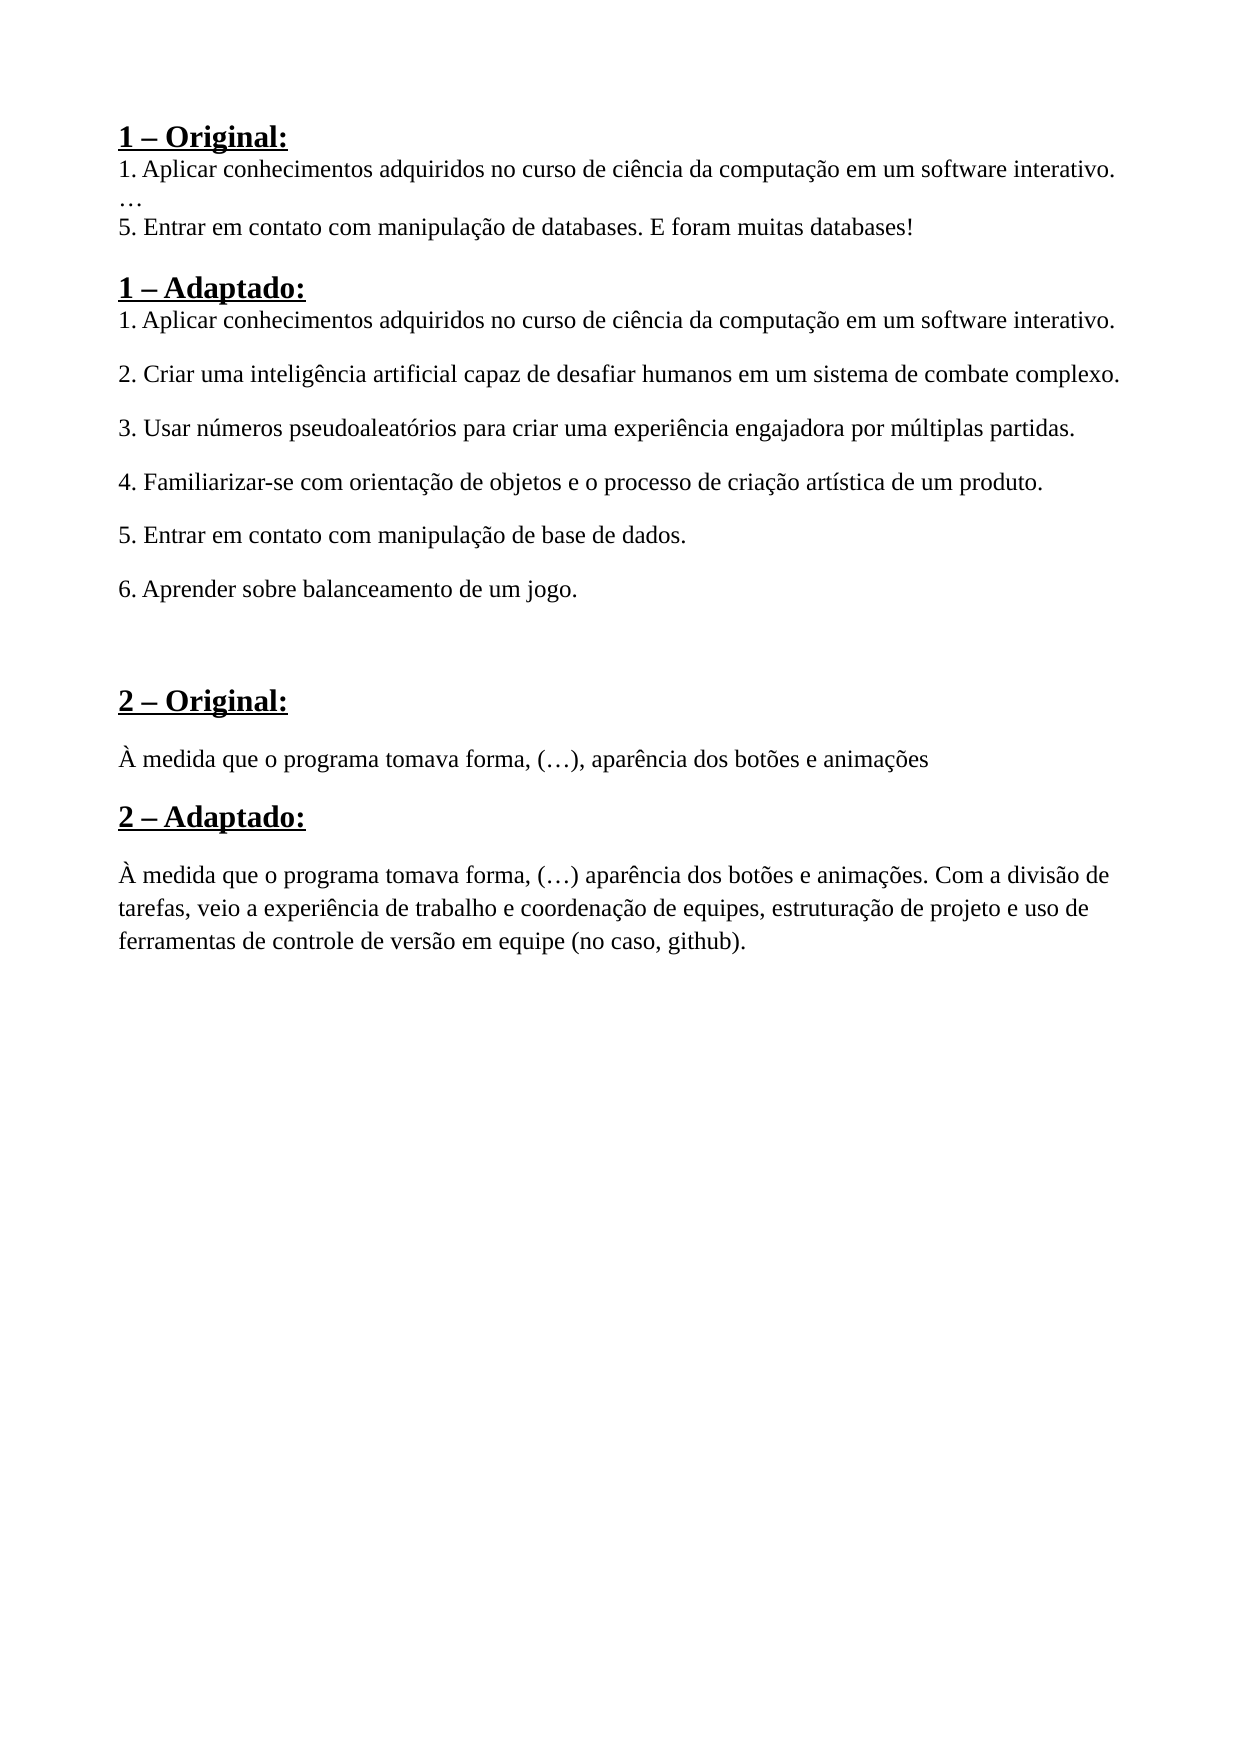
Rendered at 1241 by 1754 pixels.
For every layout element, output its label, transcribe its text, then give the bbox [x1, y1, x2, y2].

text 1 – Adaptado: [118, 269, 1122, 305]
text 6. Aprender sobre balanceamento de um jogo. [118, 574, 1122, 603]
text 5. Entrar em contato com manipulação de databases. E foram muitas databases! [118, 212, 1122, 240]
text 2. Criar uma inteligência artificial capaz de desafiar humanos em um sistema de combate complexo. [118, 359, 1122, 388]
text 2 – Adaptado: [118, 798, 1122, 834]
text 3. Usar números pseudoaleatórios para criar uma experiência engajadora por múltiplas partidas. [118, 413, 1122, 441]
text 4. Familiarizar-se com orientação de objetos e o processo de criação artística de um produto. [118, 467, 1122, 495]
text À medida que o programa tomava forma, (…) aparência dos botões e animações. Com a divisão de tarefas, veio a experiência de trabalho e coordenação de equipes, estruturação de projeto e uso de ferramentas de controle de versão em equipe (no caso, github). [118, 860, 1122, 955]
text 1. Aplicar conhecimentos adquiridos no curso de ciência da computação em um software interativo. [118, 305, 1122, 334]
text 2 – Original: [118, 682, 1122, 718]
text 5. Entrar em contato com manipulação de base de dados. [118, 520, 1122, 549]
text 1. Aplicar conhecimentos adquiridos no curso de ciência da computação em um software interativo. [118, 154, 1122, 183]
text À medida que o programa tomava forma, (…), aparência dos botões e animações [118, 744, 1122, 773]
text … [118, 183, 1122, 212]
text 1 – Original: [118, 118, 1122, 154]
